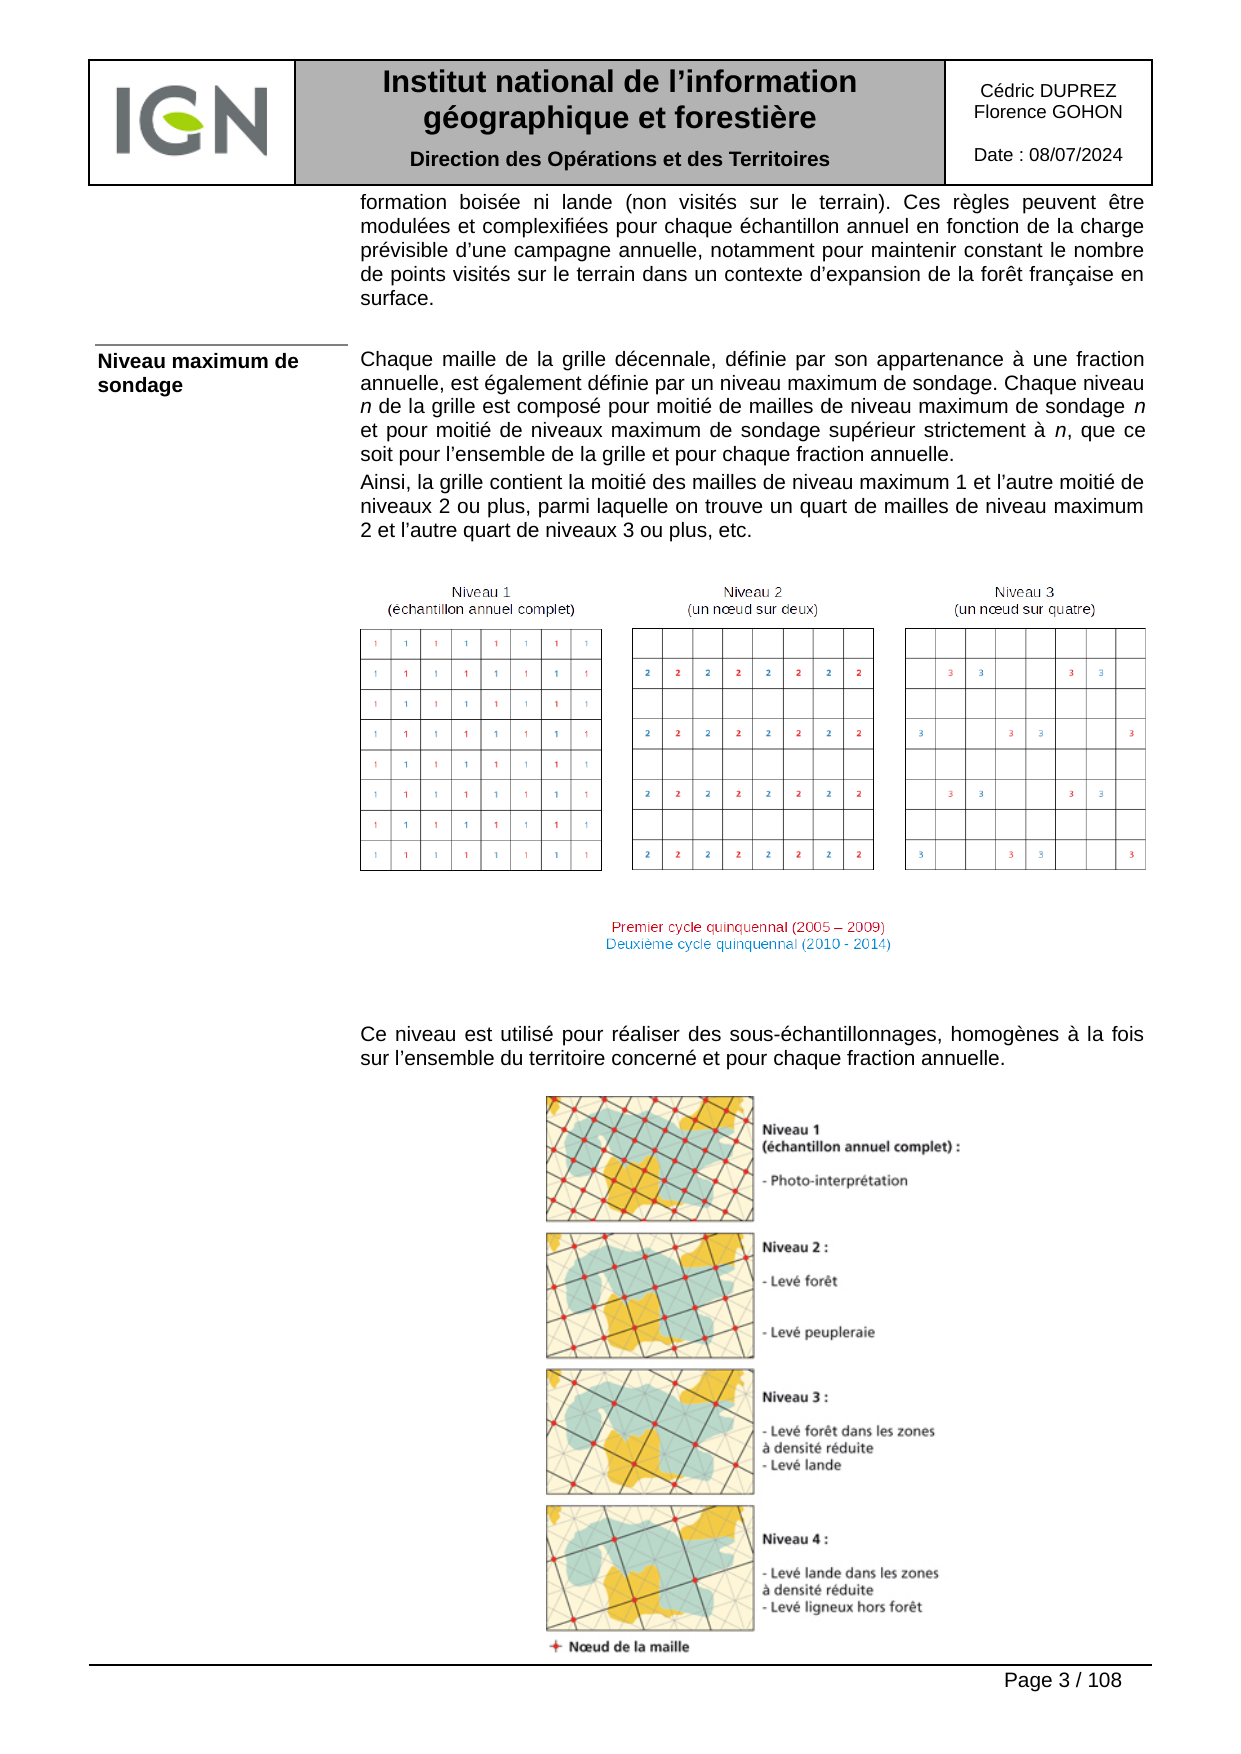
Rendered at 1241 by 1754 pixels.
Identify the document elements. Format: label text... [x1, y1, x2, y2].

table_cell formation boisée ni lande (non visités sur le terrain). Ces règles peuvent être modulées et complexifiées pour chaque échantillon annuel en fonction de la charge prévisible d’une campagne annuelle, notamment pour maintenir constant le nombre de points visités sur le terrain dans un contexte d’expansion de la forêt française en surface. [354, 186, 1152, 343]
table_cell Chaque maille de la grille décennale, définie par son appartenance à une fraction annuelle, est également définie par un niveau maximum de sondage. Chaque niveau n de la grille est composé pour moitié de mailles de niveau maximum de sondage n et pour moitié de niveaux maximum de sondage supérieur strictement à n, que ce soit pour l’ensemble de la grille et pour chaque fraction annuelle. Ainsi, la grille contient la moitié des mailles de niveau maximum 1 et l’autre moitié de niveaux 2 ou plus, parmi laquelle on trouve un quart de mailles de niveau maximum 2 et l’autre quart de niveaux 3 ou plus, etc. Ce niveau est utilisé pour réaliser des sous-échantillonnages, homogènes à la fois sur l’ensemble du territoire concerné et pour chaque fraction annuelle. [354, 343, 1152, 1661]
picture [360, 569, 1146, 967]
picture [91, 62, 293, 180]
picture [546, 1096, 960, 1655]
table_cell Niveau maximum de sondage [89, 343, 354, 1661]
table_cell [89, 186, 354, 343]
